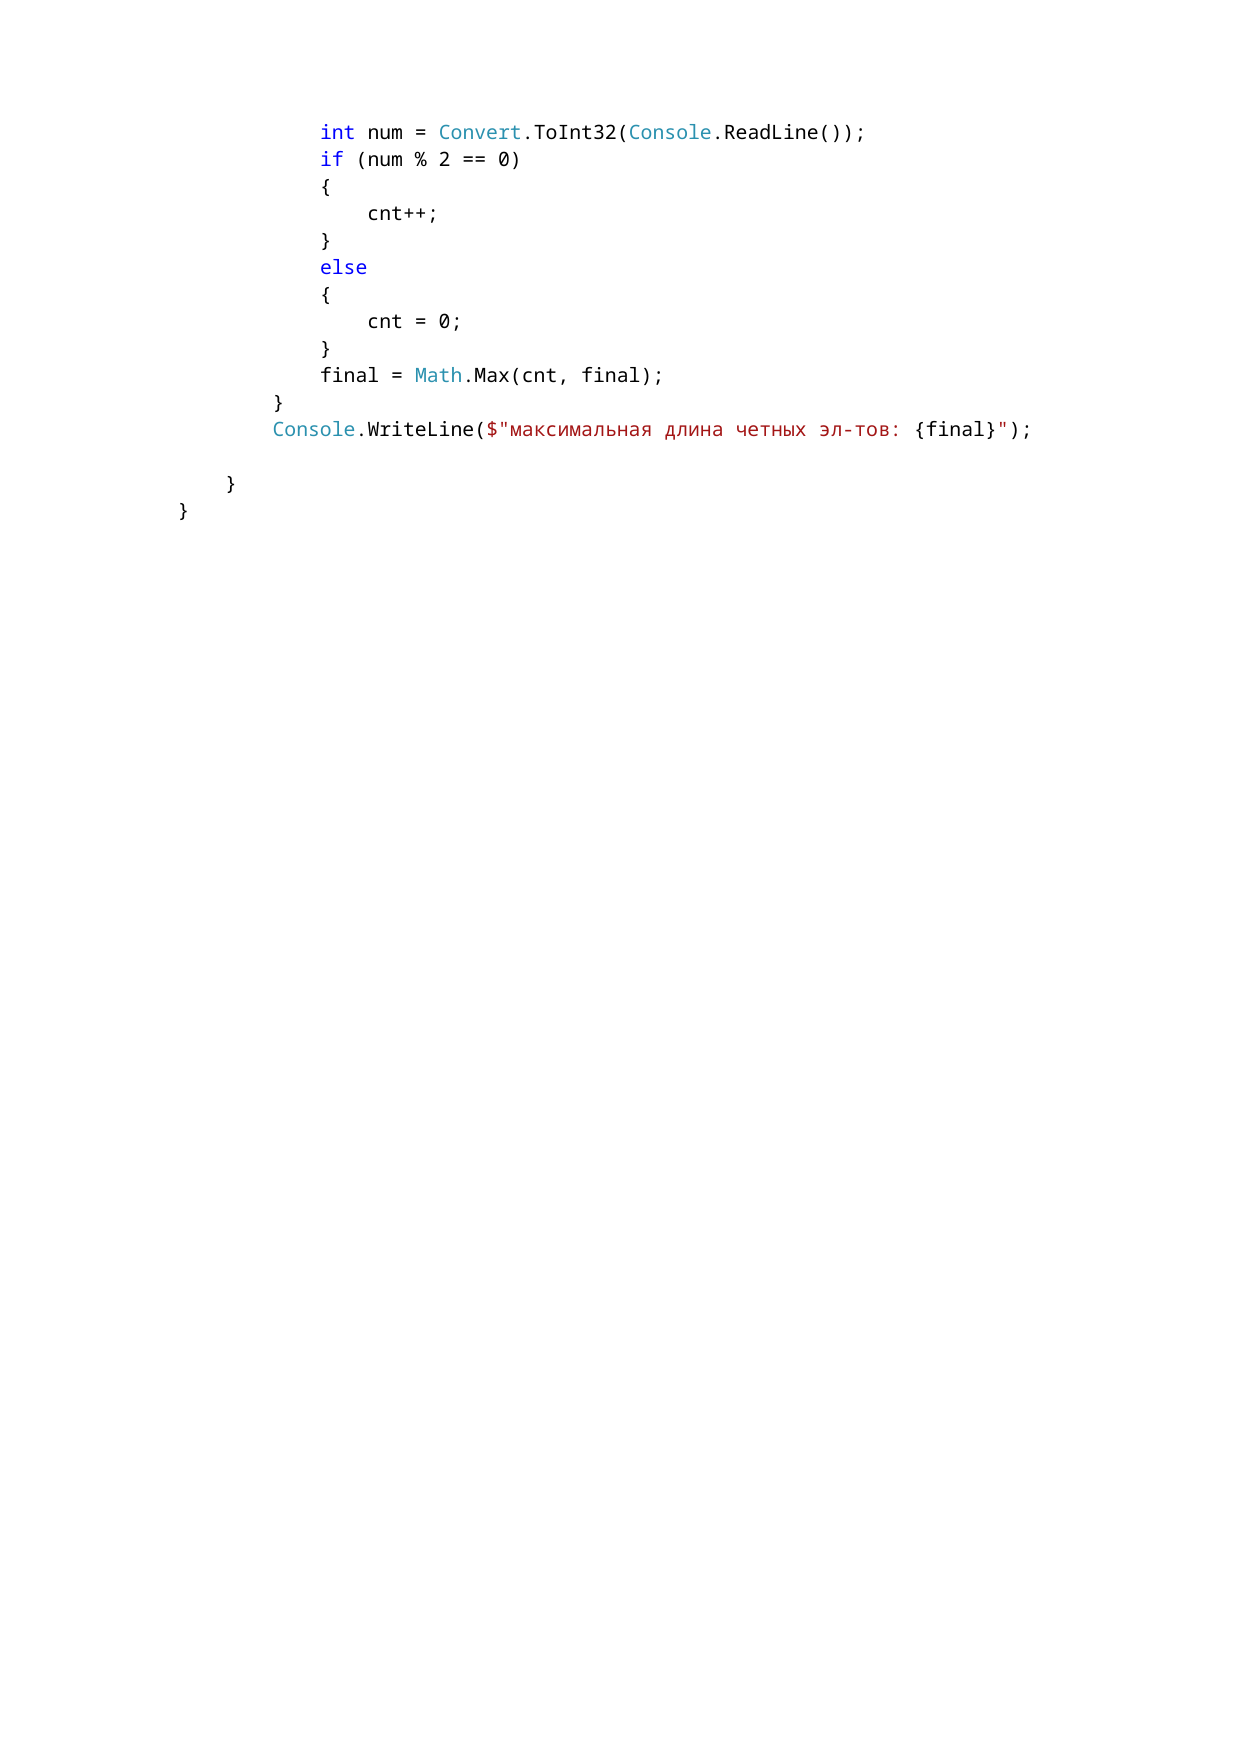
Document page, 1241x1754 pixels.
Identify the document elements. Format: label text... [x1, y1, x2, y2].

text else [177, 253, 1152, 280]
text { [177, 280, 1152, 307]
text } [177, 226, 1152, 253]
text } [177, 469, 1152, 496]
text cnt = 0; [177, 307, 1152, 334]
text } [177, 388, 1152, 415]
text } [177, 334, 1152, 361]
text final = Math.Max(cnt, final); [177, 361, 1152, 388]
text Console.WriteLine($"максимальная длина четных эл-тов: {final}"); [177, 415, 1152, 442]
text } [177, 496, 1152, 523]
text int num = Convert.ToInt32(Console.ReadLine()); [177, 118, 1152, 145]
text cnt++; [177, 199, 1152, 226]
text if (num % 2 == 0) [177, 145, 1152, 172]
text { [177, 172, 1152, 199]
